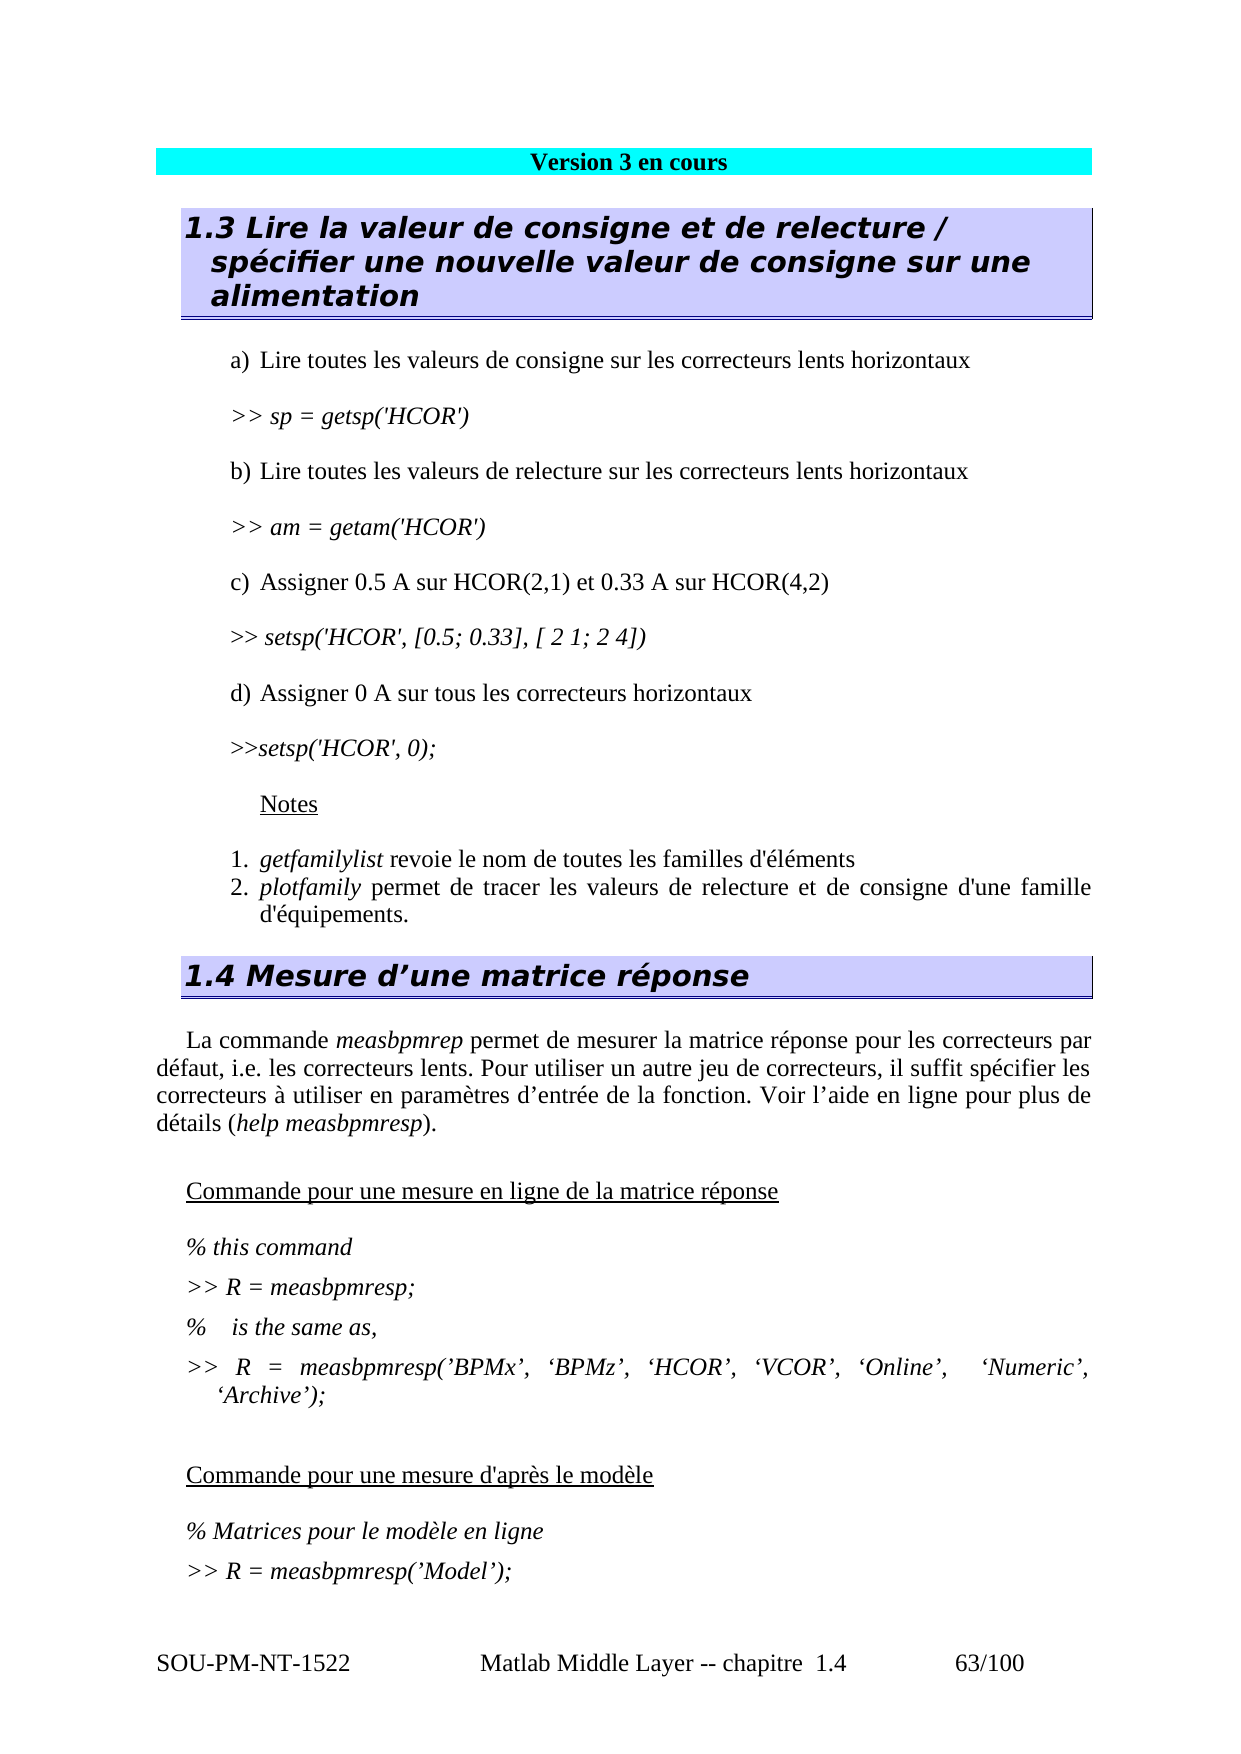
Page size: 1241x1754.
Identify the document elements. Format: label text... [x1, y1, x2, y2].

list Lire toutes les valeurs de consigne sur les correcteurs lents horizontaux [230, 346, 1092, 374]
list Assigner 0.5 A sur HCOR(2,1) et 0.33 A sur HCOR(4,2) [230, 568, 1092, 596]
list plotfamily permet de tracer les valeurs de relecture et de consigne d'une famille d'équipements. [230, 873, 1092, 928]
text >> am = getam('HCOR') [230, 513, 1092, 540]
text >> R = measbpmresp(’BPMx’, ‘BPMz’, ‘HCOR’, ‘VCOR’, ‘Online’, ‘Numeric’, ‘Archive’); [186, 1353, 1092, 1409]
subtitle Mesure d’une matrice réponse [181, 956, 1092, 996]
text % this command [186, 1233, 1092, 1260]
text % Matrices pour le modèle en ligne [186, 1517, 1092, 1544]
list Commande pour une mesure en ligne de la matrice réponse [156, 1177, 1092, 1205]
text La commande measbpmrep permet de mesurer la matrice réponse pour les correcteurs par défaut, i.e. les correcteurs lents. Pour utiliser un autre jeu de correcteurs, il suffit spécifier les correcteurs à utiliser en paramètres d’entrée de la fonction. Voir l’aide en ligne pour plus de détails (help measbpmresp). [156, 1026, 1092, 1137]
list Notes [230, 790, 1092, 817]
list Assigner 0 A sur tous les correcteurs horizontaux [230, 679, 1092, 707]
text >>setsp('HCOR', 0); [230, 734, 1092, 762]
text >> sp = getsp('HCOR') [230, 402, 1092, 429]
list getfamilylist revoie le nom de toutes les familles d'éléments [230, 845, 1092, 873]
text >> R = measbpmresp; [186, 1273, 1092, 1301]
subtitle Lire la valeur de consigne et de relecture / spécifier une nouvelle valeur de consigne sur une alimentation [181, 208, 1092, 316]
list Commande pour une mesure d'après le modèle [156, 1461, 1092, 1489]
text >> R = measbpmresp(’Model’); [186, 1557, 1092, 1585]
list Lire toutes les valeurs de relecture sur les correcteurs lents horizontaux [230, 457, 1092, 485]
text >> setsp('HCOR', [0.5; 0.33], [ 2 1; 2 4]) [230, 623, 1092, 651]
text % is the same as, [186, 1313, 1092, 1341]
